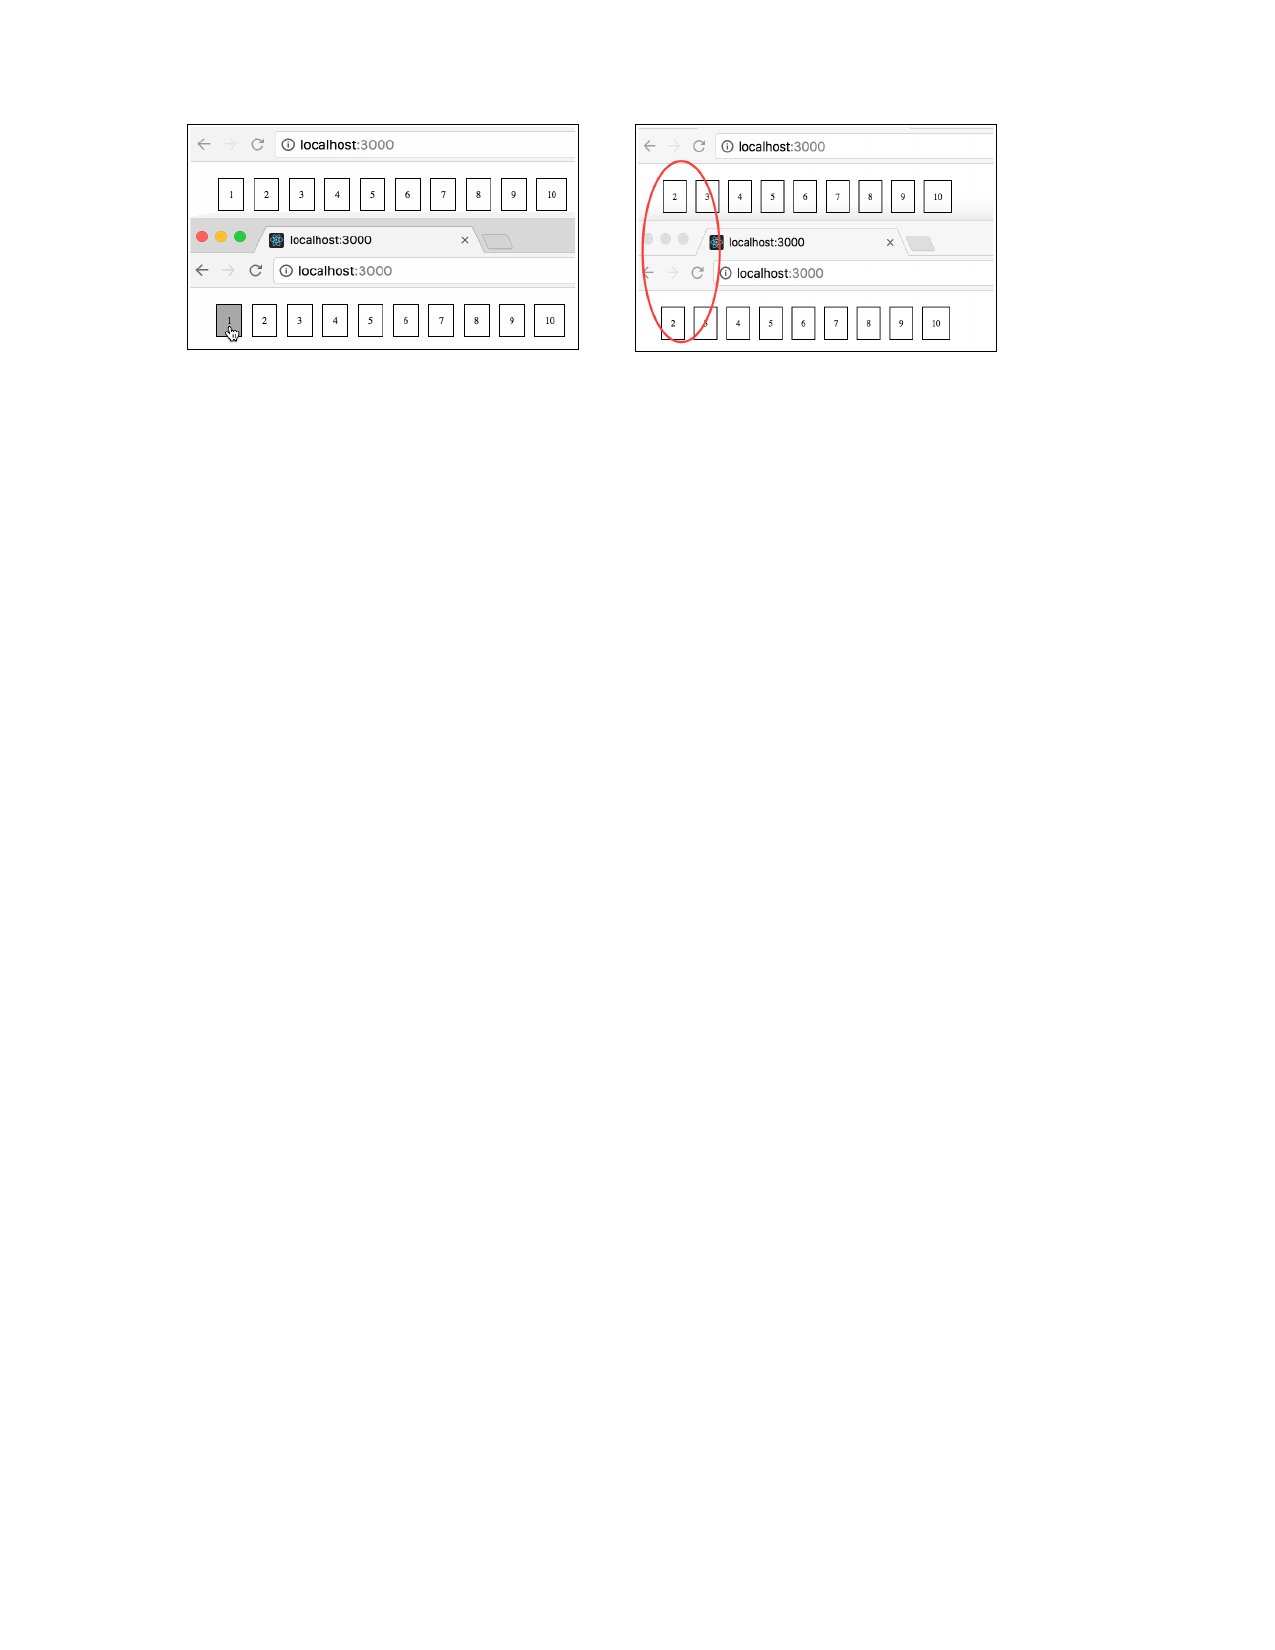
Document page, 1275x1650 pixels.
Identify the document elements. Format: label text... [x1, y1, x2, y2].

picture [638, 127, 994, 349]
table_header Initial page when 2 browser load application [181, 118, 630, 365]
picture [190, 127, 576, 347]
table_header Use clicks on number 1, 1 disappears from both screens [630, 118, 1131, 365]
